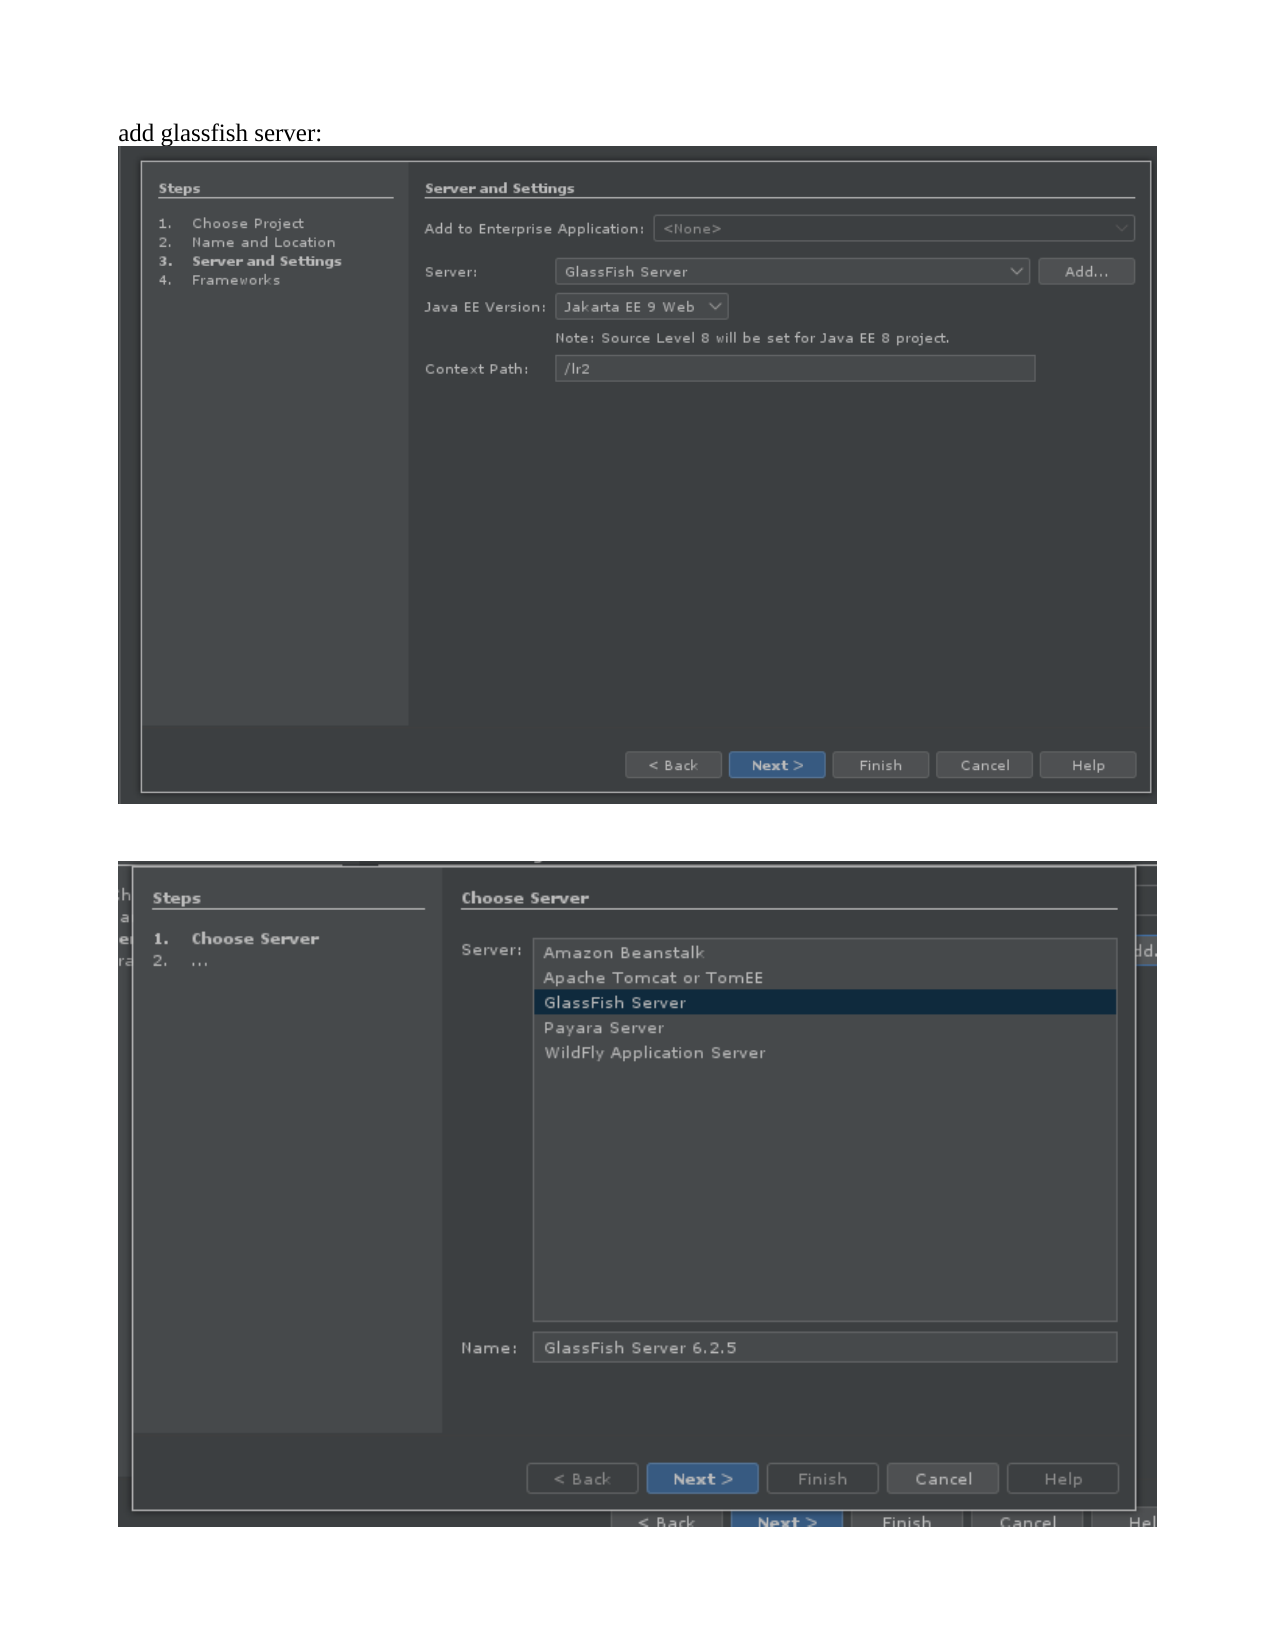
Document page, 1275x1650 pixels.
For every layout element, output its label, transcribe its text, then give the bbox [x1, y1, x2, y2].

text add glassfish server: [118, 118, 1157, 146]
picture [118, 146, 1157, 804]
picture [118, 861, 1157, 1527]
